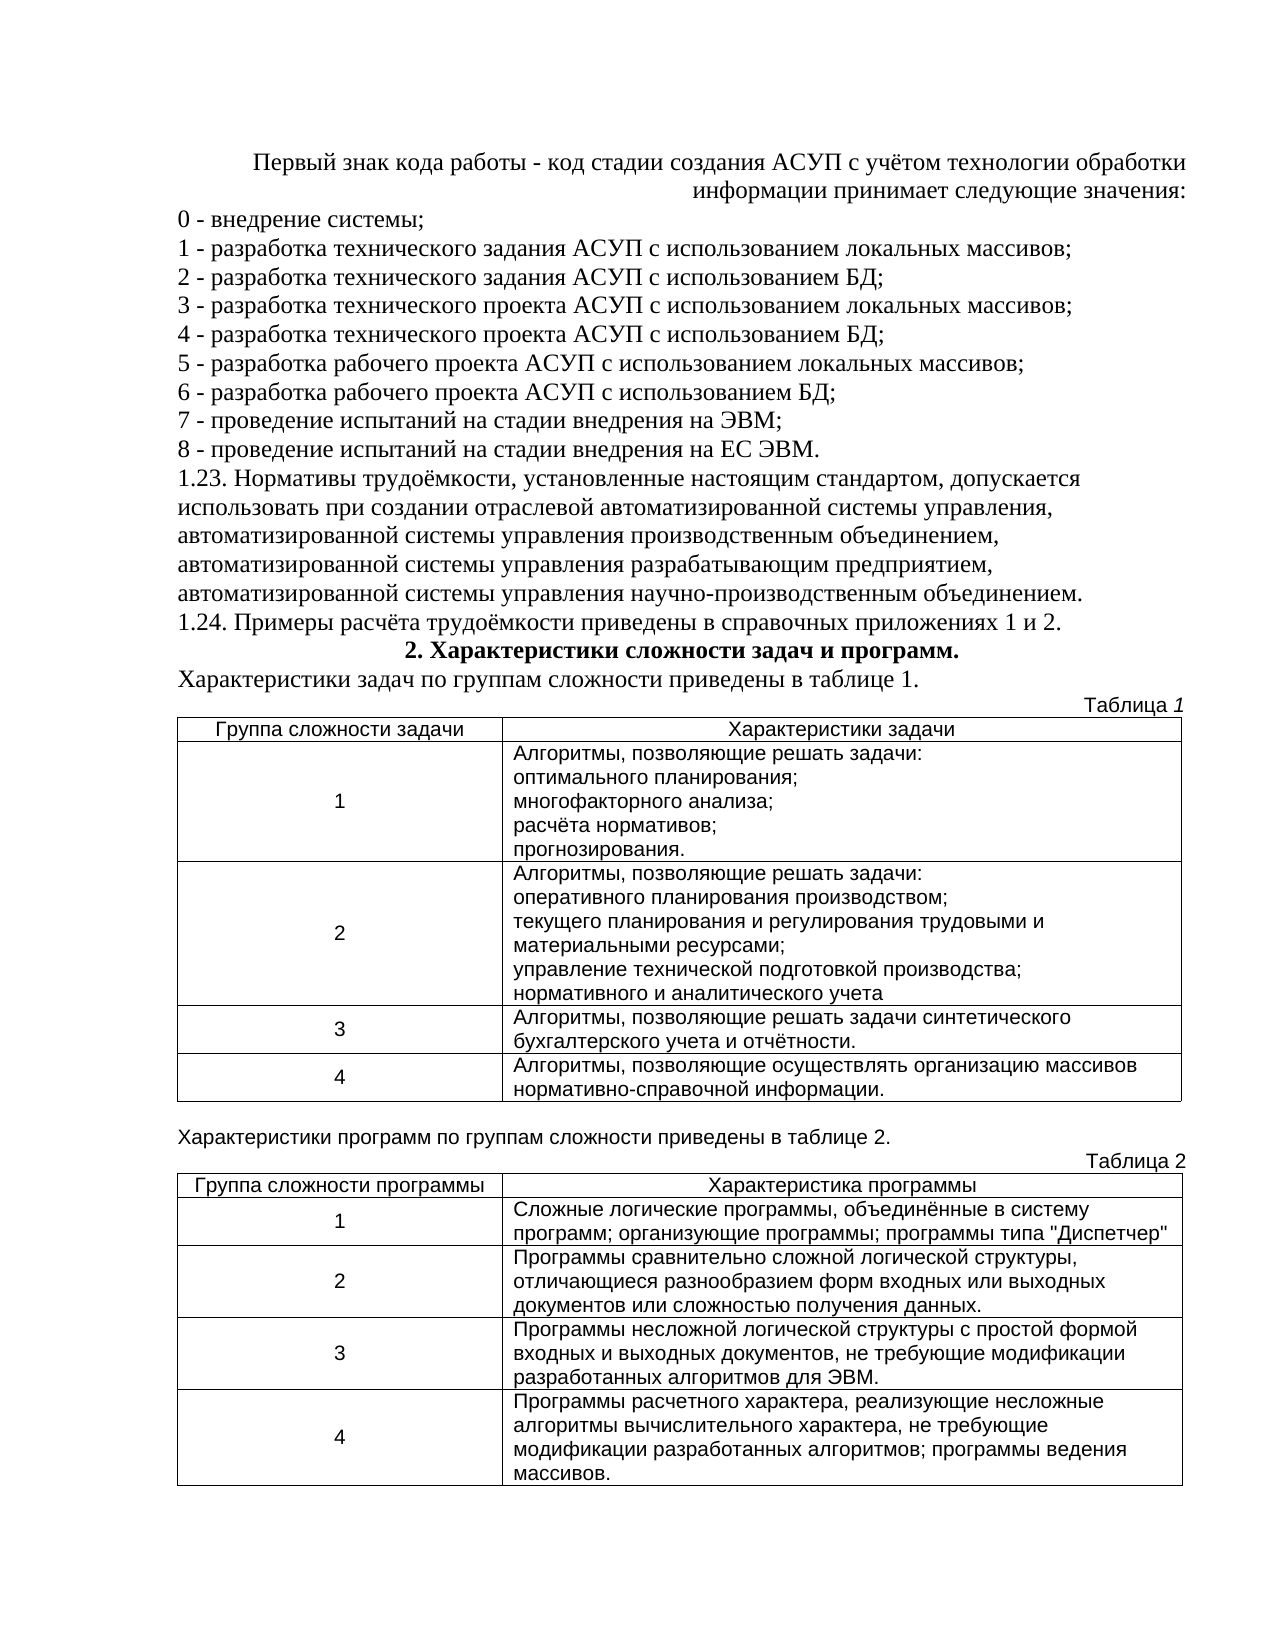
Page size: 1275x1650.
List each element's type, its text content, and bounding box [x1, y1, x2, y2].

table_cell Программы сравнительно сложной логической структуры, отличающиеся разнообразием форм входных или выходных документов или сложностью получения данных. [503, 1246, 1182, 1317]
table_header Группа сложности задачи [178, 718, 502, 741]
table_cell 1 [178, 742, 502, 861]
text 1 - разработка технического задания АСУП с использованием локальных массивов; [177, 233, 1186, 262]
table_cell 4 [178, 1390, 502, 1485]
table_cell 2 [178, 1246, 502, 1317]
text Характеристики программ по группам сложности приведены в таблице 2. [177, 1125, 1186, 1149]
text Таблица 1 [177, 693, 1186, 717]
table_cell Алгоритмы, позволяющие решать задачи синтетического бухгалтерского учета и отчётности. [503, 1006, 1181, 1053]
text Таблица 2 [177, 1149, 1186, 1173]
text 6 - разработка рабочего проекта АСУП с использованием БД; [177, 377, 1186, 406]
text 4 - разработка технического проекта АСУП с использованием БД; [177, 319, 1186, 348]
text 1.23. Нормативы трудоёмкости, установленные настоящим стандартом, допускается использовать при создании отраслевой автоматизированной системы управления, автоматизированной системы управления производственным объединением, автоматизированной системы управления разрабатывающим предприятием, автоматизированной системы управления научно-производственным объединением. [177, 463, 1186, 607]
text 3 - разработка технического проекта АСУП с использованием локальных массивов; [177, 291, 1186, 319]
table_cell 3 [178, 1006, 502, 1053]
text 1.24. Примеры расчёта трудоёмкости приведены в справочных приложениях 1 и 2. [177, 607, 1186, 636]
table_cell 1 [178, 1198, 502, 1245]
table_header Группа сложности программы [178, 1174, 502, 1197]
text Характеристики задач по группам сложности приведены в таблице 1. [177, 664, 1186, 693]
text 0 - внедрение системы; [177, 204, 1186, 233]
text 8 - проведение испытаний на стадии внедрения на ЕС ЭВМ. [177, 434, 1186, 463]
text 2 - разработка технического задания АСУП с использованием БД; [177, 262, 1186, 291]
table_cell 3 [178, 1318, 502, 1389]
table_cell Программы несложной логической структуры с простой формой входных и выходных документов, не требующие модификации разработанных алгоритмов для ЭВМ. [503, 1318, 1182, 1389]
table_cell 2 [178, 862, 502, 1005]
table_cell Сложные логические программы, объединённые в систему программ; организующие программы; программы типа "Диспетчер" [503, 1198, 1182, 1245]
text 7 - проведение испытаний на стадии внедрения на ЭВМ; [177, 406, 1186, 434]
table_cell Алгоритмы, позволяющие решать задачи: оптимального планирования; многофакторного анализа; расчёта нормативов; прогнозирования. [503, 742, 1181, 861]
text 2. Характеристики сложности задач и программ. [177, 636, 1186, 664]
text 5 - разработка рабочего проекта АСУП с использованием локальных массивов; [177, 348, 1186, 377]
table_header Характеристика программы [503, 1174, 1182, 1197]
table_cell 4 [178, 1054, 502, 1101]
table_cell Алгоритмы, позволяющие осуществлять организацию массивов нормативно-справочной информации. [503, 1054, 1181, 1101]
text Первый знак кода работы - код стадии создания АСУП с учётом технологии обработки информации принимает следующие значения: [177, 147, 1186, 204]
table_cell Алгоритмы, позволяющие решать задачи: оперативного планирования производством; текущего планирования и регулирования трудовыми и материальными ресурсами; управление технической подготовкой производства; нормативного и аналитического учета [503, 862, 1181, 1005]
table_cell Программы расчетного характера, реализующие несложные алгоритмы вычислительного характера, не требующие модификации разработанных алгоритмов; программы ведения массивов. [503, 1390, 1182, 1485]
table_header Характеристики задачи [503, 718, 1181, 741]
